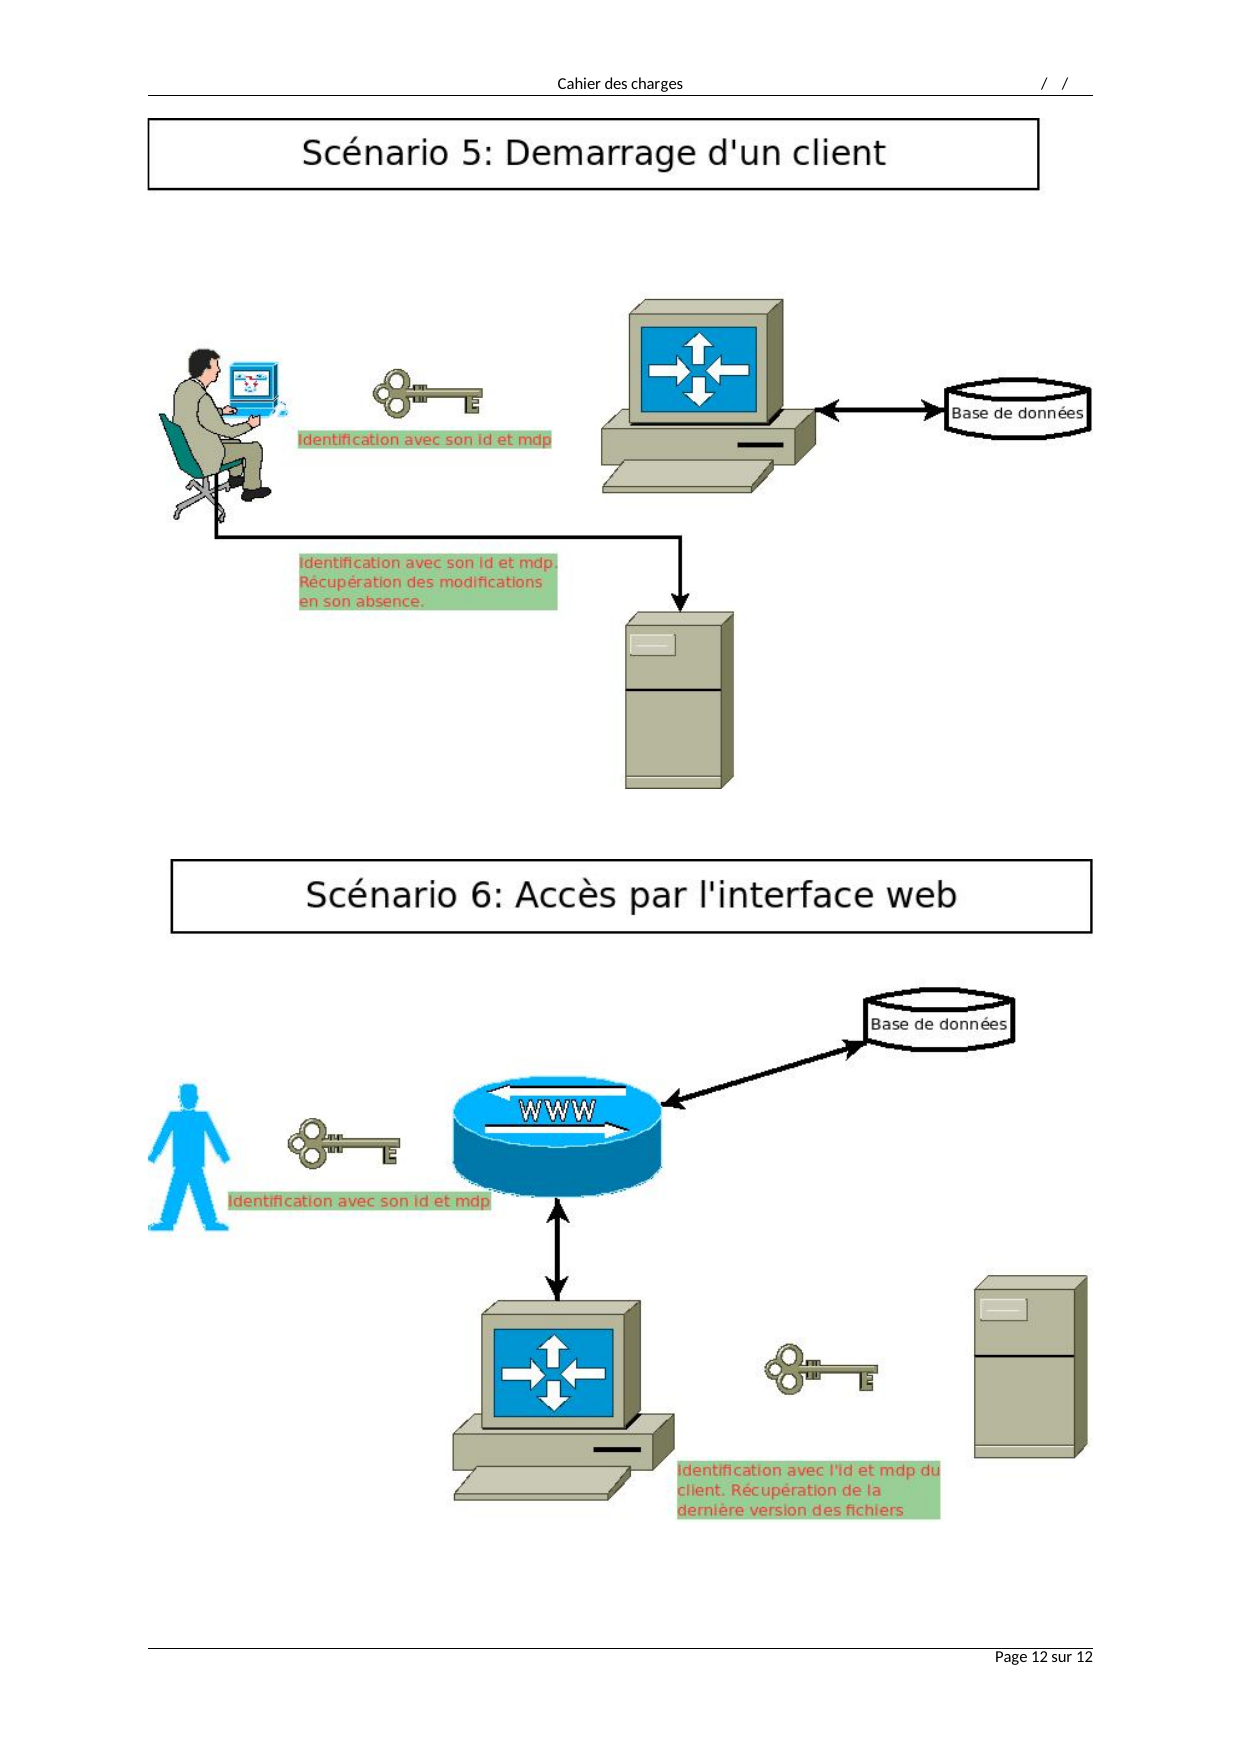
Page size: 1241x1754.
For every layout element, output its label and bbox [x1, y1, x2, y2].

picture [147, 118, 1094, 789]
picture [147, 859, 1094, 1522]
